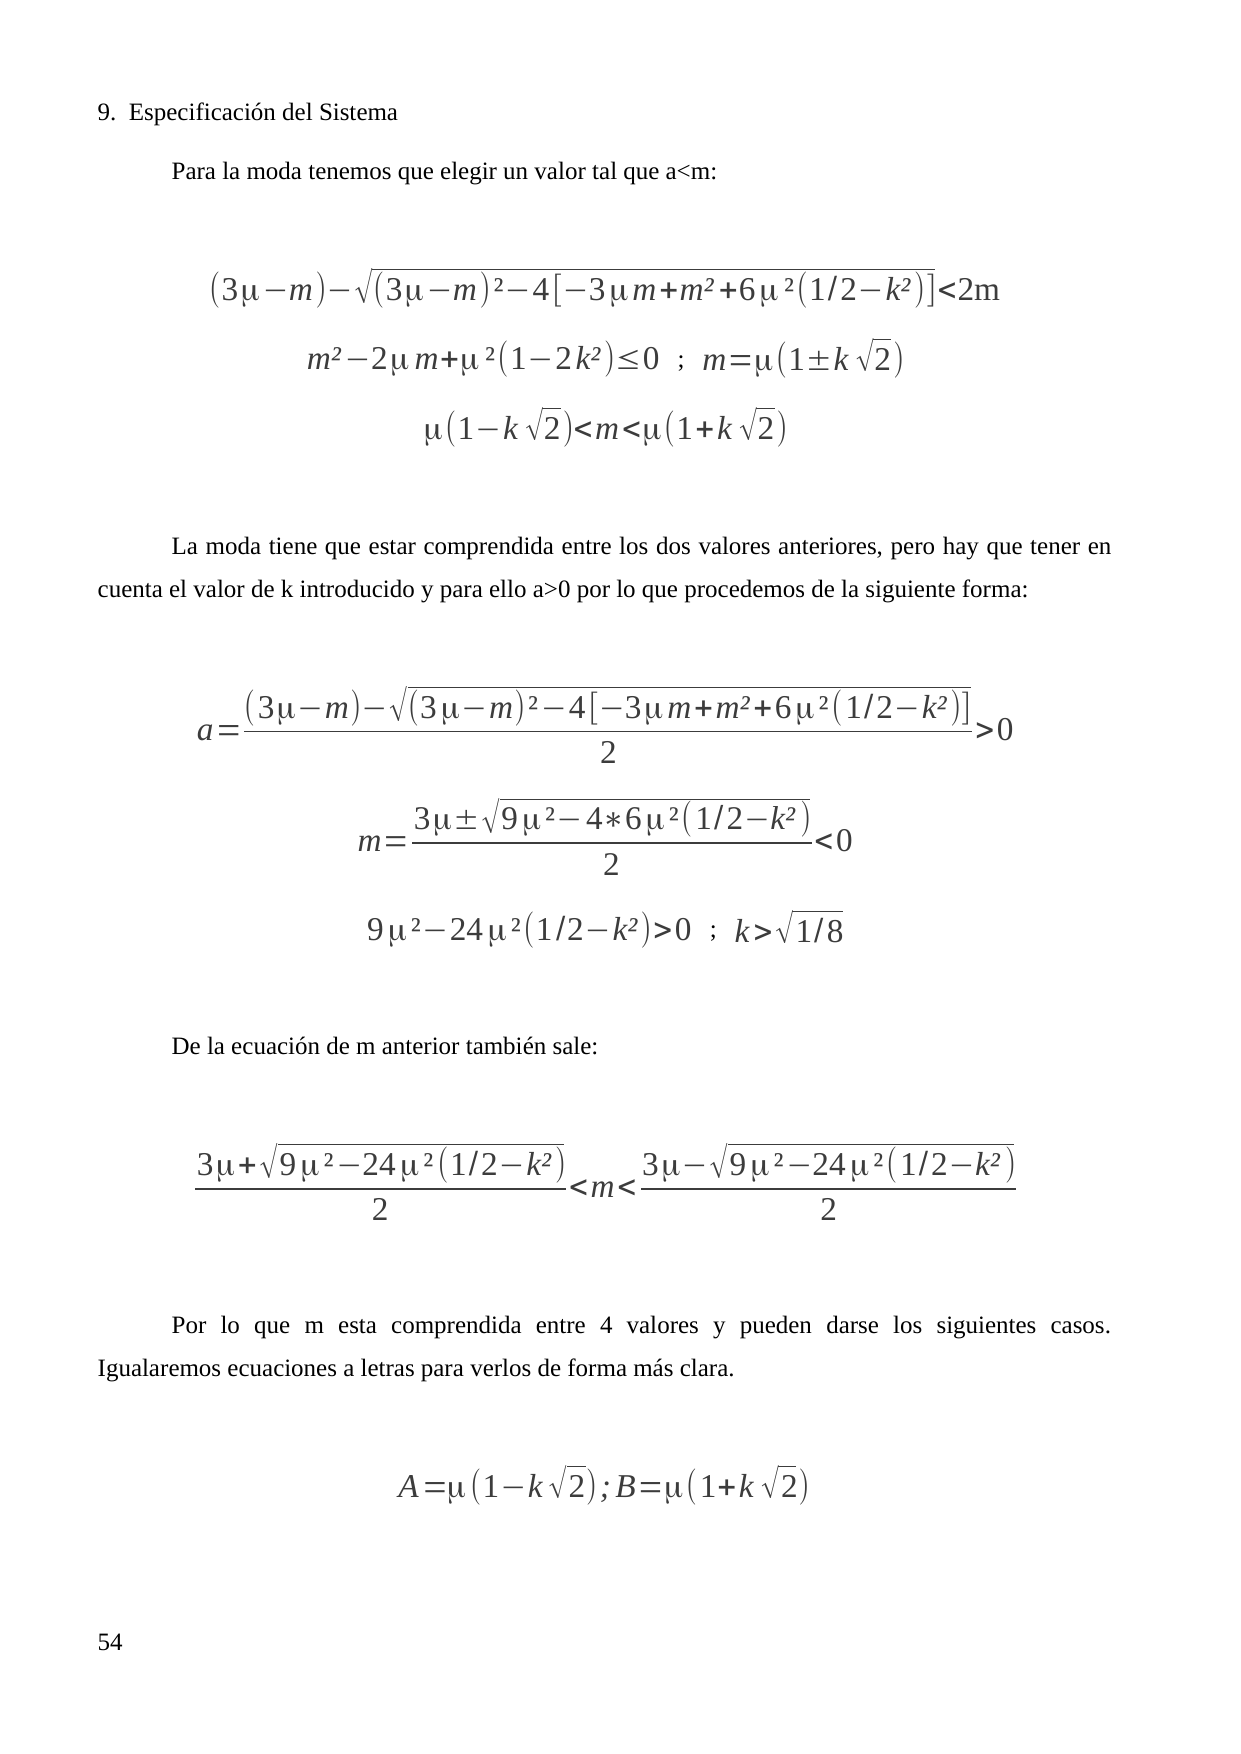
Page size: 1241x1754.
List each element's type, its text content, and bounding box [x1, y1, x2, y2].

text La moda tiene que estar comprendida entre los dos valores anteriores, pero hay que tener en cuenta el valor de k introducido y para ello a>0 por lo que procedemos de la siguiente forma: [97, 531, 1113, 603]
text ; [97, 909, 1113, 949]
text ; [97, 337, 1113, 379]
text Para la moda tenemos que elegir un valor tal que a<m: [97, 156, 1113, 185]
text De la ecuación de m anterior también sale: [97, 1031, 1113, 1060]
text Por lo que m esta comprendida entre 4 valores y pueden darse los siguientes casos. Igualaremos ecuaciones a letras para verlos de forma más clara. [97, 1310, 1113, 1382]
